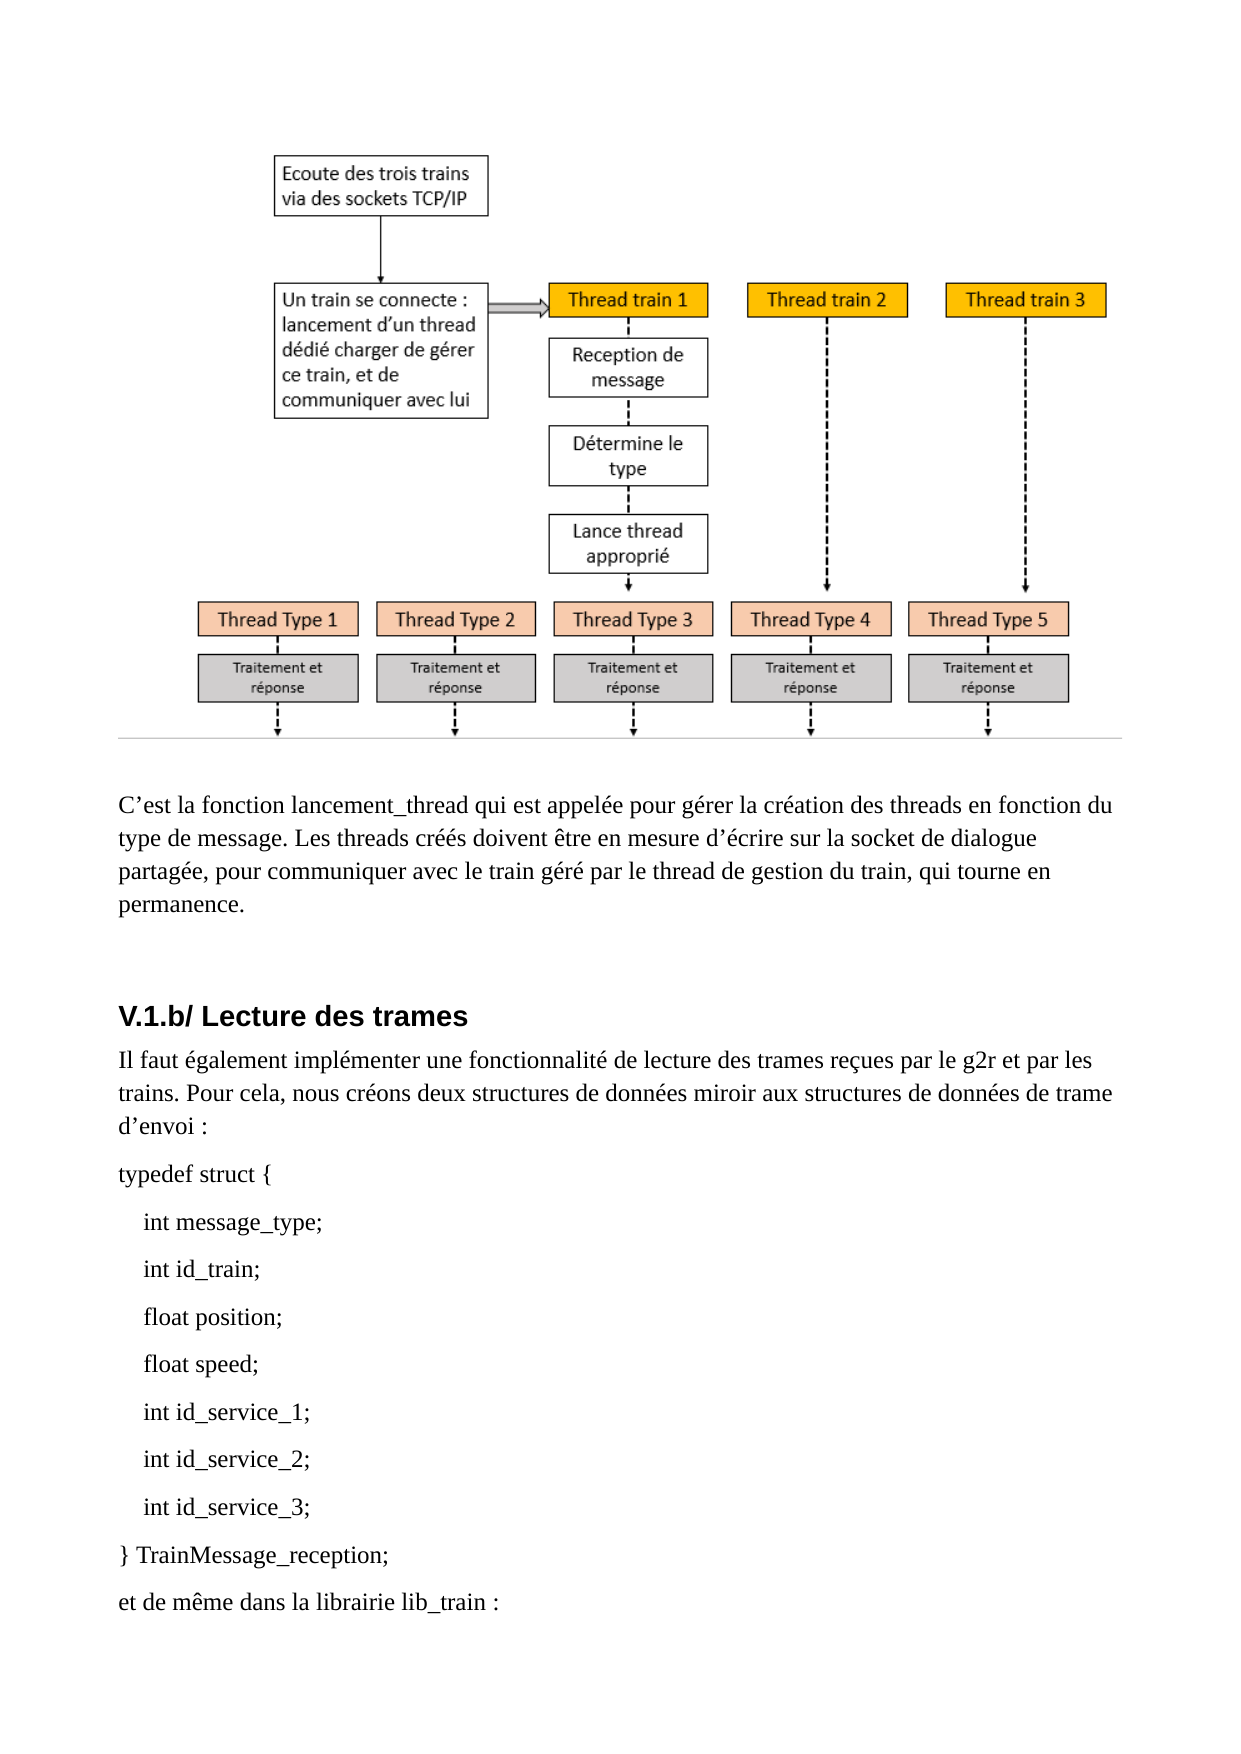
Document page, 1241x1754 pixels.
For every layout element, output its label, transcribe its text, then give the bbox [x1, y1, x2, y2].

text typedef struct { [118, 1159, 1122, 1188]
text Il faut également implémenter une fonctionnalité de lecture des trames reçues par le g2r et par les trains. Pour cela, nous créons deux structures de données miroir aux structures de données de trame d’envoi : [118, 1045, 1122, 1140]
text int message_type; [118, 1207, 1122, 1235]
text int id_service_1; [118, 1397, 1122, 1426]
text int id_service_3; [118, 1492, 1122, 1521]
text } TrainMessage_reception; [118, 1540, 1122, 1568]
text C’est la fonction lancement_thread qui est appelée pour gérer la création des threads en fonction du type de message. Les threads créés doivent être en mesure d’écrire sur la socket de dialogue partagée, pour communiquer avec le train géré par le thread de gestion du train, qui tourne en permanence. [118, 790, 1122, 918]
text et de même dans la librairie lib_train : [118, 1587, 1122, 1616]
text float position; [118, 1302, 1122, 1331]
text int id_train; [118, 1254, 1122, 1283]
subtitle V.1.b/ Lecture des trames [118, 999, 1122, 1033]
text float speed; [118, 1349, 1122, 1378]
picture [118, 130, 1123, 739]
text int id_service_2; [118, 1444, 1122, 1473]
